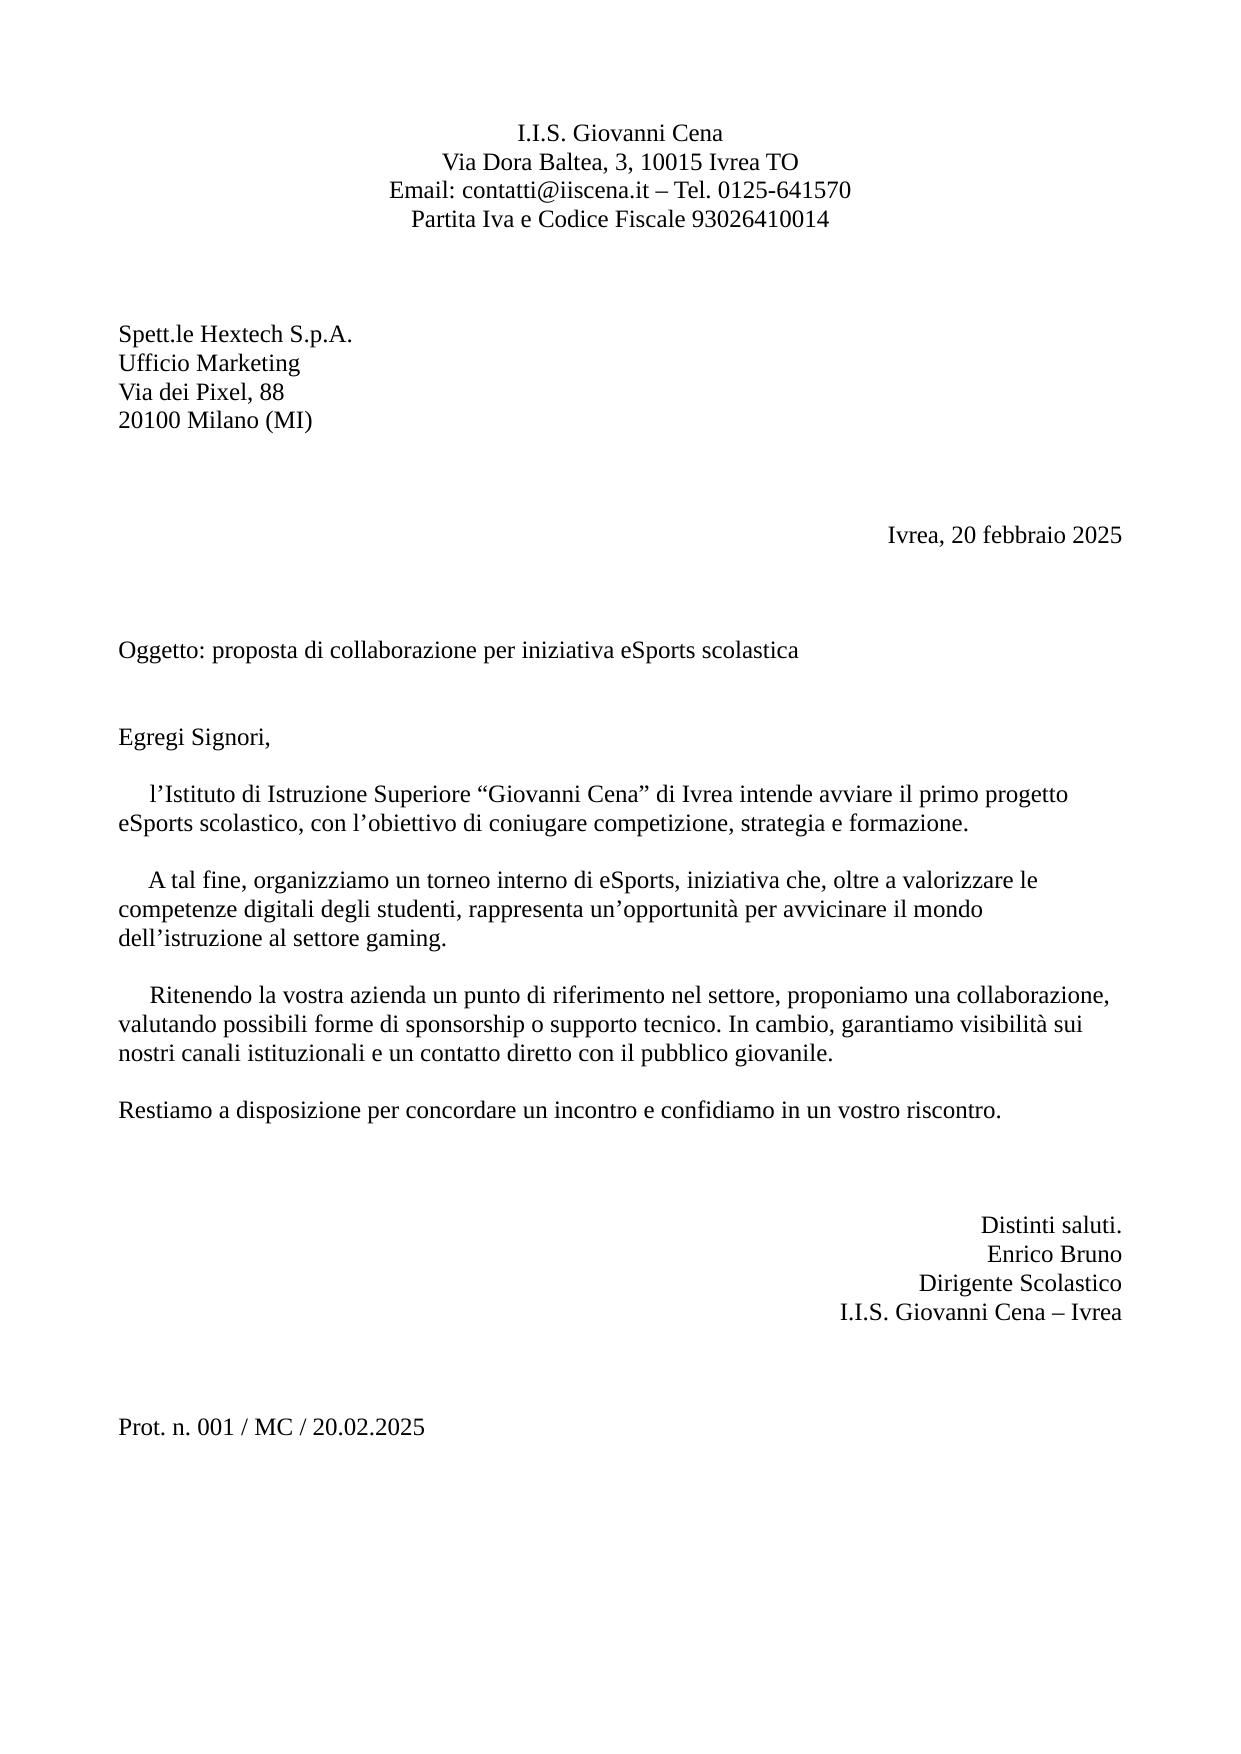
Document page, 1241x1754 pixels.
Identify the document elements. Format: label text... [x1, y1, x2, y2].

text A tal fine, organizziamo un torneo interno di eSports, iniziativa che, oltre a valorizzare le competenze digitali degli studenti, rappresenta un’opportunità per avvicinare il mondo dell’istruzione al settore gaming. [118, 866, 1122, 952]
text Partita Iva e Codice Fiscale 93026410014 [118, 204, 1122, 233]
text Oggetto: proposta di collaborazione per iniziativa eSports scolastica [118, 636, 1122, 664]
text Egregi Signori, [118, 722, 1122, 751]
text Prot. n. 001 / MC / 20.02.2025 [118, 1412, 1122, 1441]
text I.I.S. Giovanni Cena – Ivrea [118, 1297, 1122, 1326]
text l’Istituto di Istruzione Superiore “Giovanni Cena” di Ivrea intende avviare il primo progetto eSports scolastico, con l’obiettivo di coniugare competizione, strategia e formazione. [118, 779, 1122, 837]
text Restiamo a disposizione per concordare un incontro e confidiamo in un vostro riscontro. [118, 1096, 1122, 1124]
text Ritenendo la vostra azienda un punto di riferimento nel settore, proponiamo una collaborazione, valutando possibili forme di sponsorship o supporto tecnico. In cambio, garantiamo visibilità sui nostri canali istituzionali e un contatto diretto con il pubblico giovanile. [118, 981, 1122, 1067]
text Via dei Pixel, 88 [118, 377, 1122, 406]
text Via Dora Baltea, 3, 10015 Ivrea TO [118, 147, 1122, 176]
text 20100 Milano (MI) [118, 406, 1122, 434]
text Enrico Bruno [118, 1239, 1122, 1268]
text Dirigente Scolastico [118, 1268, 1122, 1297]
text Spett.le Hextech S.p.A. [118, 319, 1122, 348]
text Ivrea, 20 febbraio 2025 [118, 521, 1122, 549]
text Email: contatti@iiscena.it – Tel. 0125-641570 [118, 176, 1122, 204]
text Distinti saluti. [118, 1211, 1122, 1239]
text Ufficio Marketing [118, 348, 1122, 377]
text I.I.S. Giovanni Cena [118, 118, 1122, 147]
